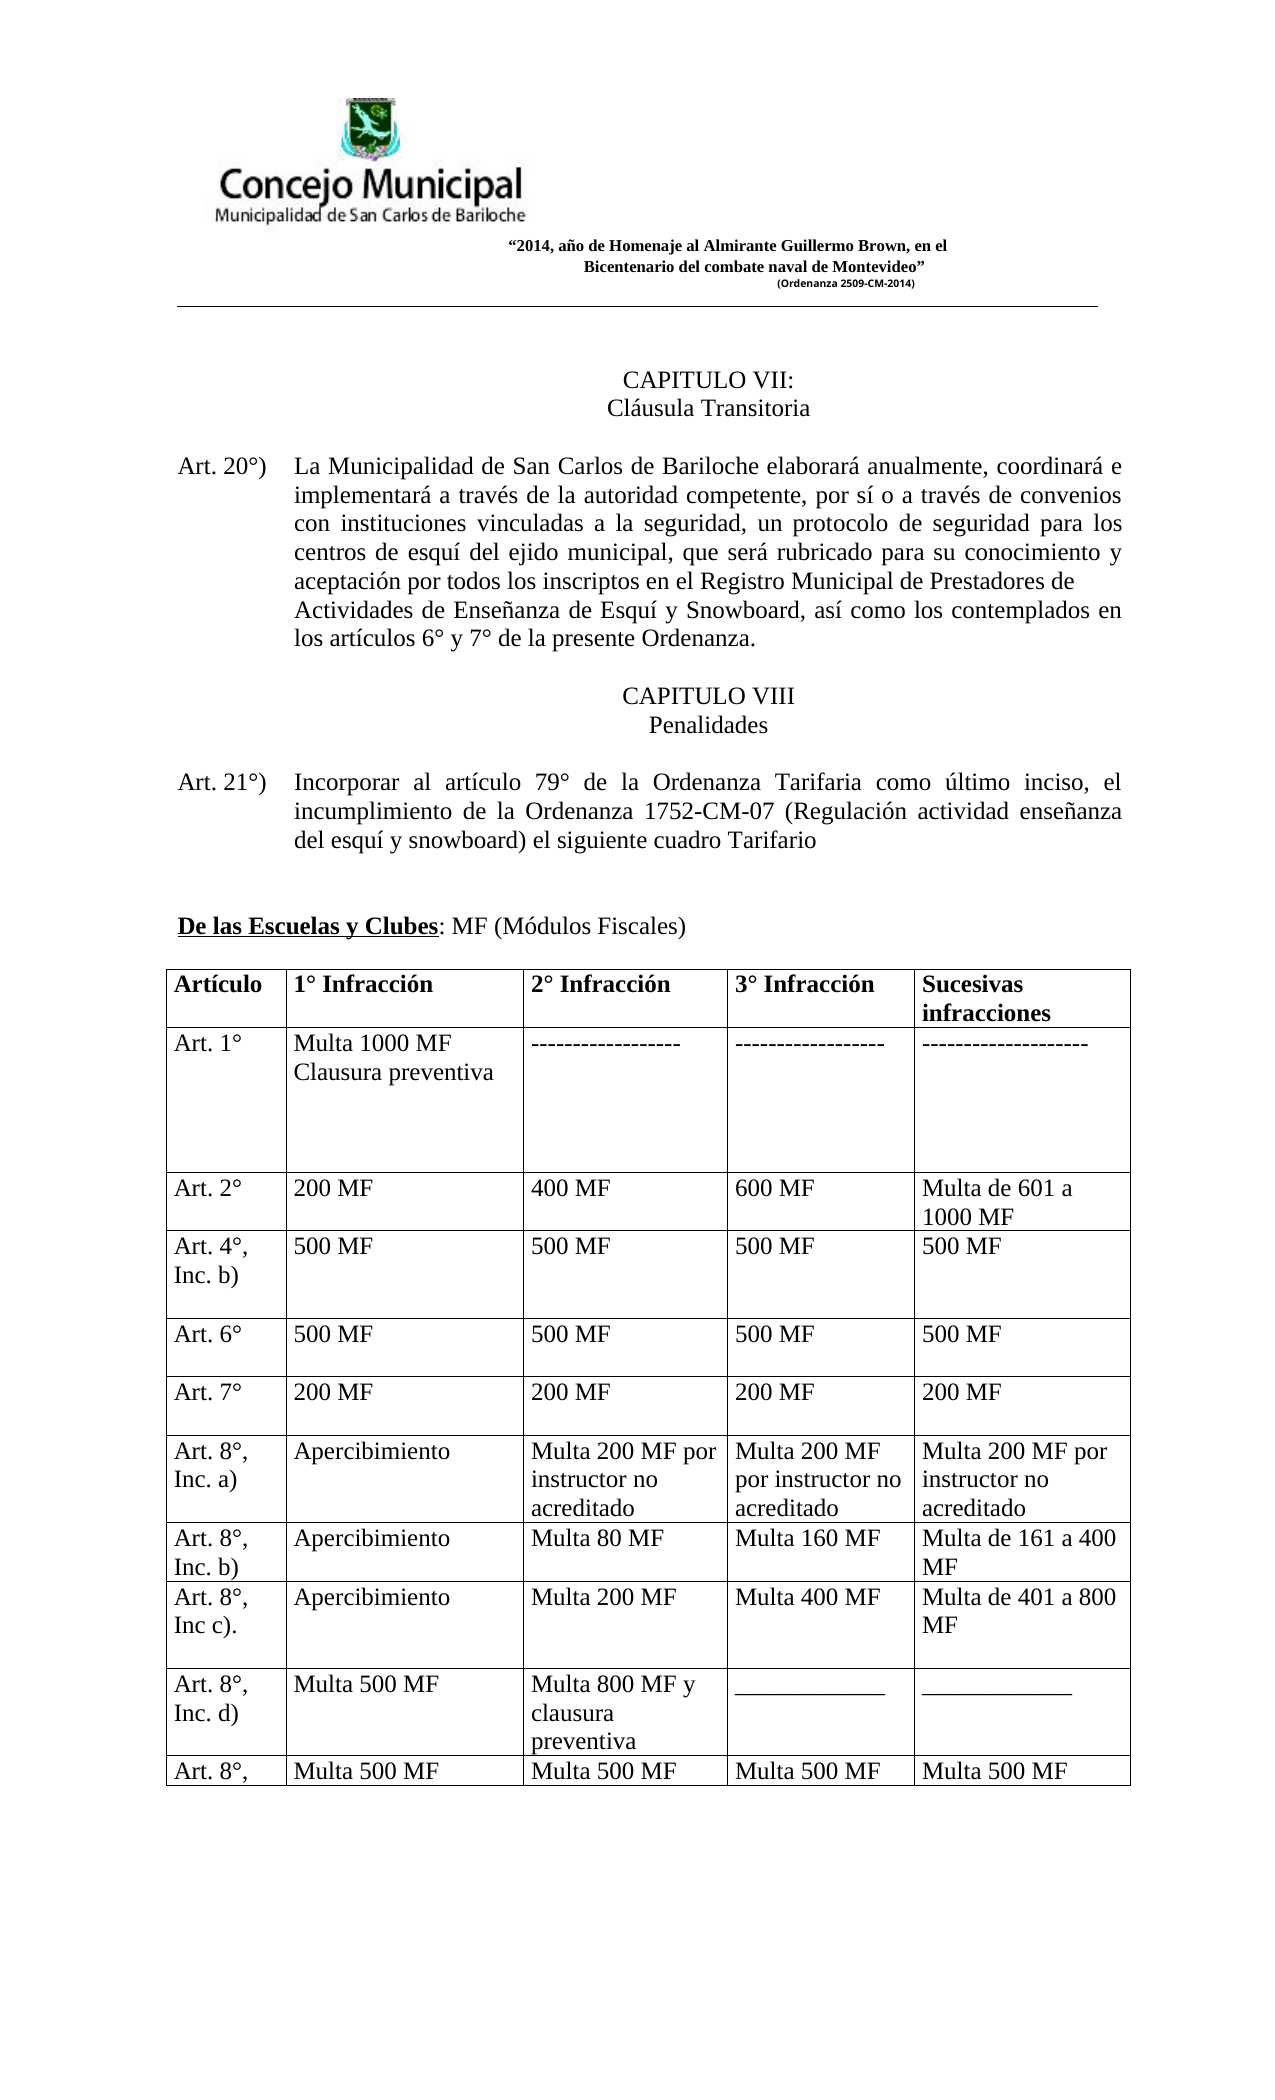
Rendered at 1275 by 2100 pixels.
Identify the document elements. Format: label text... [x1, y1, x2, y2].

table_cell 500 MF [728, 1319, 914, 1376]
table_cell Multa 500 MF [524, 1756, 727, 1785]
table_cell 500 MF [287, 1319, 523, 1376]
table_cell Art. 8°, Inc. d) [167, 1669, 286, 1755]
table_cell Multa 500 MF [915, 1756, 1130, 1785]
table_cell 500 MF [524, 1319, 727, 1376]
table_cell [287, 336, 1130, 365]
table_cell Art. 4°, Inc. b) [167, 1231, 286, 1318]
table_cell Art. 2° [167, 1173, 286, 1230]
table_cell 500 MF [728, 1231, 914, 1318]
table_cell Apercibimiento [287, 1582, 523, 1668]
table_cell Multa 200 MF [524, 1582, 727, 1668]
table_cell Multa 200 MF por instructor no acreditado [915, 1436, 1130, 1522]
table_cell Multa 400 MF [728, 1582, 914, 1668]
table_header 1° Infracción [287, 970, 523, 1027]
table_cell Art. 6° [167, 1319, 286, 1376]
table_cell Multa de 601 a 1000 MF [915, 1173, 1130, 1230]
table_header 2° Infracción [524, 970, 727, 1027]
table_cell Multa 800 MF y clausura preventiva [524, 1669, 727, 1755]
table_cell Multa 1000 MF Clausura preventiva [287, 1028, 523, 1172]
table_cell [170, 336, 287, 365]
table_cell Multa 200 MF por instructor no acreditado [524, 1436, 727, 1522]
table_cell Multa 80 MF [524, 1523, 727, 1581]
table_cell 200 MF [287, 1377, 523, 1435]
table_cell CAPITULO VIII Penalidades [287, 681, 1130, 767]
table_cell 600 MF [728, 1173, 914, 1230]
table_cell 500 MF [287, 1231, 523, 1318]
table_cell ____________ [915, 1669, 1130, 1755]
text De las Escuelas y Clubes: MF (Módulos Fiscales) [177, 911, 1098, 940]
table_header Artículo [167, 970, 286, 1027]
table_cell CAPITULO VII: Cláusula Transitoria [287, 365, 1130, 451]
table_cell Art. 1° [167, 1028, 286, 1172]
table_cell [170, 681, 287, 767]
table_cell Incorporar al artículo 79° de la Ordenanza Tarifaria como último inciso, el incumplimiento de la Ordenanza 1752-CM-07 (Regulación actividad enseñanza del esquí y snowboard) el siguiente cuadro Tarifario [287, 767, 1130, 882]
table_cell Art. 7° [167, 1377, 286, 1435]
table_cell Art. 8°, [167, 1756, 286, 1785]
table_cell Art. 8°, Inc c). [167, 1582, 286, 1668]
table_cell Art. 8°, Inc. b) [167, 1523, 286, 1581]
table_cell 400 MF [524, 1173, 727, 1230]
table_header 3° Infracción [728, 970, 914, 1027]
table_cell 200 MF [524, 1377, 727, 1435]
picture [194, 98, 554, 234]
table_header Sucesivas infracciones [915, 970, 1130, 1027]
table_cell [170, 365, 287, 451]
table_cell Multa 160 MF [728, 1523, 914, 1581]
table_cell Apercibimiento [287, 1523, 523, 1581]
table_cell Art. 21°) [170, 767, 287, 882]
table_cell La Municipalidad de San Carlos de Bariloche elaborará anualmente, coordinará e implementará a través de la autoridad competente, por sí o a través de convenios con instituciones vinculadas a la seguridad, un protocolo de seguridad para los centros de esquí del ejido municipal, que será rubricado para su conocimiento y aceptación por todos los inscriptos en el Registro Municipal de Prestadores de Actividades de Enseñanza de Esquí y Snowboard, así como los contemplados en los artículos 6° y 7° de la presente Ordenanza. [287, 451, 1130, 681]
table_cell Art. 20°) [170, 451, 287, 681]
table_cell 200 MF [728, 1377, 914, 1435]
table_cell Multa 200 MF por instructor no acreditado [728, 1436, 914, 1522]
table_cell Multa de 401 a 800 MF [915, 1582, 1130, 1668]
table_cell ------------------ [728, 1028, 914, 1172]
table_cell -------------------- [915, 1028, 1130, 1172]
table_cell Apercibimiento [287, 1436, 523, 1522]
table_cell 500 MF [915, 1231, 1130, 1318]
table_cell ------------------ [524, 1028, 727, 1172]
table_cell Multa 500 MF [287, 1756, 523, 1785]
table_cell ____________ [728, 1669, 914, 1755]
table_cell Multa de 161 a 400 MF [915, 1523, 1130, 1581]
table_cell Multa 500 MF [287, 1669, 523, 1755]
table_cell Multa 500 MF [728, 1756, 914, 1785]
table_cell 200 MF [915, 1377, 1130, 1435]
table_cell Art. 8°, Inc. a) [167, 1436, 286, 1522]
table_cell 500 MF [915, 1319, 1130, 1376]
table_cell 500 MF [524, 1231, 727, 1318]
table_cell 200 MF [287, 1173, 523, 1230]
